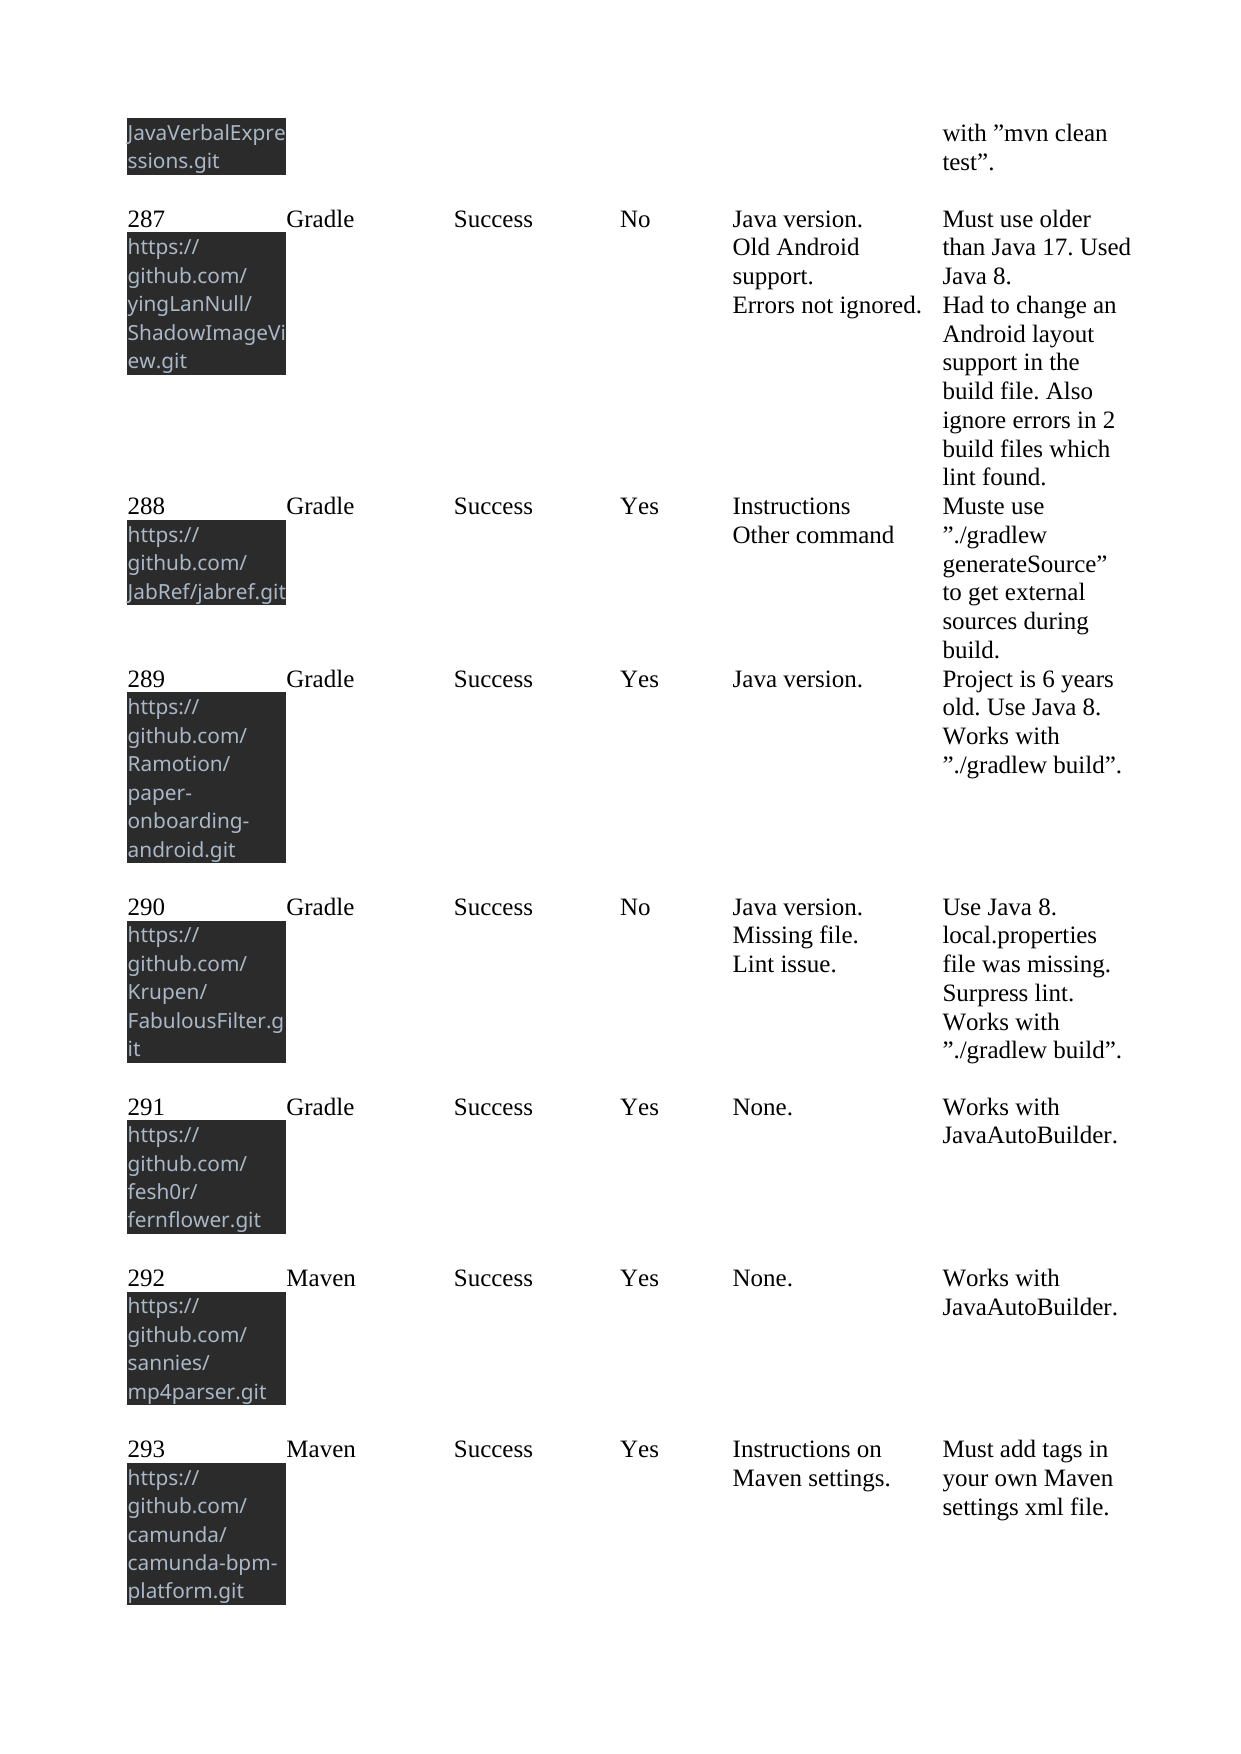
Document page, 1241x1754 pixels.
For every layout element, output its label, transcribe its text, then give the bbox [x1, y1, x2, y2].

table_cell Muste use ”./gradlew generateSource” to get external sources during build. [942, 491, 1131, 664]
table_cell [733, 118, 942, 204]
table_cell None. [733, 1263, 942, 1434]
table_cell 289 https://github.com/Ramotion/paper-onboarding-android.git [128, 863, 286, 892]
table_cell 293 https://github.com/camunda/camunda-bpm-platform.git [128, 1434, 286, 1463]
table_cell 288 https://github.com/JabRef/jabref.git [128, 491, 286, 520]
table_cell Must use older than Java 17. Used Java 8. Had to change an Android layout support in the build file. Also ignore errors in 2 build files which lint found. [942, 204, 1131, 491]
table_cell Works with JavaAutoBuilder. [942, 1092, 1131, 1263]
table_cell 287 https://github.com/yingLanNull/ShadowImageView.git [128, 375, 286, 491]
table_cell 290 https://github.com/Krupen/FabulousFilter.git [128, 1063, 286, 1092]
table_cell Java version. Old Android support. Errors not ignored. [733, 204, 942, 491]
table_cell Yes [620, 1263, 732, 1434]
table_cell 292 https://github.com/sannies/mp4parser.git [128, 1263, 286, 1292]
table_cell Gradle [286, 204, 454, 491]
table_cell Maven [286, 1263, 454, 1434]
table_cell None. [733, 1092, 942, 1263]
table_cell 290 https://github.com/Krupen/FabulousFilter.git [128, 892, 286, 921]
table_cell Must add tags in your own Maven settings xml file. [942, 1434, 1131, 1634]
table_cell 287 https://github.com/yingLanNull/ShadowImageView.git [128, 204, 286, 232]
table_cell Yes [620, 1092, 732, 1263]
table_cell Success [454, 664, 620, 892]
table_cell Instructions Other command [733, 491, 942, 664]
table_cell [454, 118, 620, 204]
table_cell 293 https://github.com/camunda/camunda-bpm-platform.git [128, 1605, 286, 1634]
table_cell Success [454, 1263, 620, 1434]
table_cell Project is 6 years old. Use Java 8. Works with ”./gradlew build”. [942, 664, 1131, 892]
table_cell Success [454, 204, 620, 491]
table_cell Java version. Missing file. Lint issue. [733, 892, 942, 1092]
table_cell No [620, 892, 732, 1092]
table_cell Success [454, 1434, 620, 1634]
table_cell Gradle [286, 1092, 454, 1263]
table_cell 286 https://github.com/VerbalExpressions/JavaVerbalExpressions.git [128, 175, 286, 204]
table_cell [620, 118, 732, 204]
table_cell 289 https://github.com/Ramotion/paper-onboarding-android.git [128, 664, 286, 692]
table_cell Gradle [286, 892, 454, 1092]
table_cell Maven [286, 1434, 454, 1634]
table_cell [286, 118, 454, 204]
table_cell Instructions on Maven settings. [733, 1434, 942, 1634]
table_cell No [620, 204, 732, 491]
table_cell Success [454, 491, 620, 664]
table_cell 291 https://github.com/fesh0r/fernflower.git [128, 1092, 286, 1120]
table_cell Works with JavaAutoBuilder. [942, 1263, 1131, 1434]
table_cell Yes [620, 1434, 732, 1634]
table_cell Success [454, 1092, 620, 1263]
table_cell 292 https://github.com/sannies/mp4parser.git [128, 1405, 286, 1434]
table_cell Success [454, 892, 620, 1092]
table_cell 288 https://github.com/JabRef/jabref.git [128, 605, 286, 664]
table_cell 291 https://github.com/fesh0r/fernflower.git [128, 1234, 286, 1263]
table_cell Yes [620, 491, 732, 664]
table_cell Use Java 8. local.properties file was missing. Surpress lint. Works with ”./gradlew build”. [942, 892, 1131, 1092]
table_cell Yes [620, 664, 732, 892]
table_cell Java version. [733, 664, 942, 892]
table_cell with ”mvn clean test”. [942, 118, 1131, 204]
table_cell Gradle [286, 491, 454, 664]
table_cell Gradle [286, 664, 454, 892]
